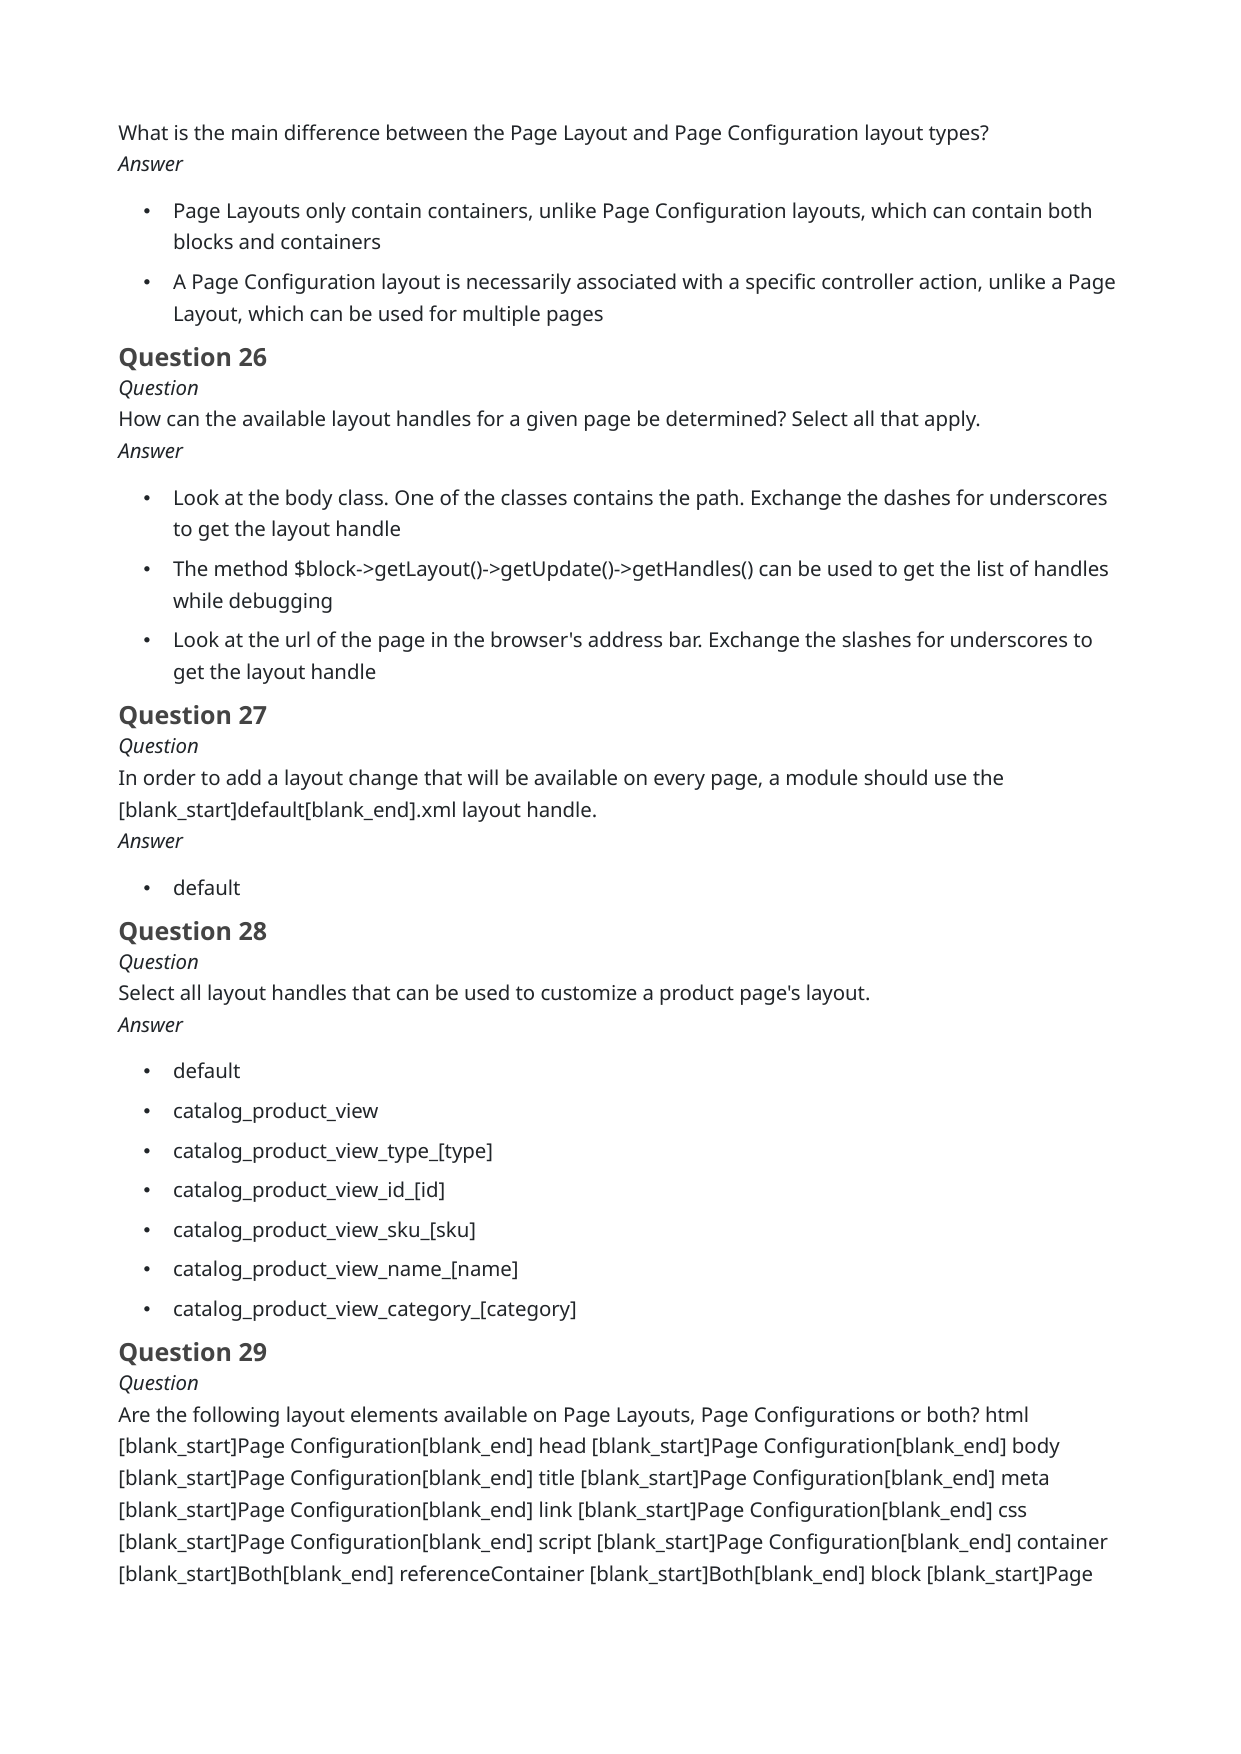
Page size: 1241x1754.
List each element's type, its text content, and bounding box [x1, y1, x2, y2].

list Look at the body class. One of the classes contains the path. Exchange the dashes for underscores to get the layout handle [143, 483, 1122, 543]
list catalog_product_view_type_[type] [143, 1136, 1122, 1164]
list default [143, 873, 1122, 901]
list The method $block->getLayout()->getUpdate()->getHandles() can be used to get the list of handles while debugging [143, 554, 1122, 614]
list catalog_product_view_category_[category] [143, 1295, 1122, 1322]
list default [143, 1057, 1122, 1085]
subtitle Question 29 [118, 1334, 1122, 1369]
text Question [118, 947, 1122, 975]
text Select all layout handles that can be used to customize a product page's layout. [118, 979, 1122, 1007]
list Look at the url of the page in the browser's address bar. Exchange the slashes for underscores to get the layout handle [143, 626, 1122, 685]
list Page Layouts only contain containers, unlike Page Configuration layouts, which can contain both blocks and containers [143, 196, 1122, 256]
subtitle Question 27 [118, 697, 1122, 732]
subtitle Question 26 [118, 339, 1122, 373]
text Question [118, 373, 1122, 401]
list A Page Configuration layout is necessarily associated with a specific controller action, unlike a Page Layout, which can be used for multiple pages [143, 268, 1122, 327]
list catalog_product_view_sku_[sku] [143, 1216, 1122, 1243]
list catalog_product_view_name_[name] [143, 1255, 1122, 1283]
text Answer [118, 827, 1122, 855]
list catalog_product_view_id_[id] [143, 1176, 1122, 1204]
text Are the following layout elements available on Page Layouts, Page Configurations or both? html [blank_start]Page Configuration[blank_end] head [blank_start]Page Configuration[blank_end] body [blank_start]Page Configuration[blank_end] title [blank_start]Page Configuration[blank_end] meta [blank_start]Page Configuration[blank_end] link [blank_start]Page Configuration[blank_end] css [blank_start]Page Configuration[blank_end] script [blank_start]Page Configuration[blank_end] container [blank_start]Both[blank_end] referenceContainer [blank_start]Both[blank_end] block [blank_start]Page [118, 1400, 1122, 1587]
text In order to add a layout change that will be available on every page, a module should use the [blank_start]default[blank_end].xml layout handle. [118, 763, 1122, 823]
list catalog_product_view [143, 1097, 1122, 1124]
text Question [118, 732, 1122, 759]
subtitle Question 28 [118, 913, 1122, 947]
text Answer [118, 437, 1122, 464]
text What is the main difference between the Page Layout and Page Configuration layout types? [118, 118, 1122, 146]
text Answer [118, 1011, 1122, 1038]
text Question [118, 1369, 1122, 1396]
text How can the available layout handles for a given page be determined? Select all that apply. [118, 405, 1122, 433]
text Answer [118, 150, 1122, 178]
